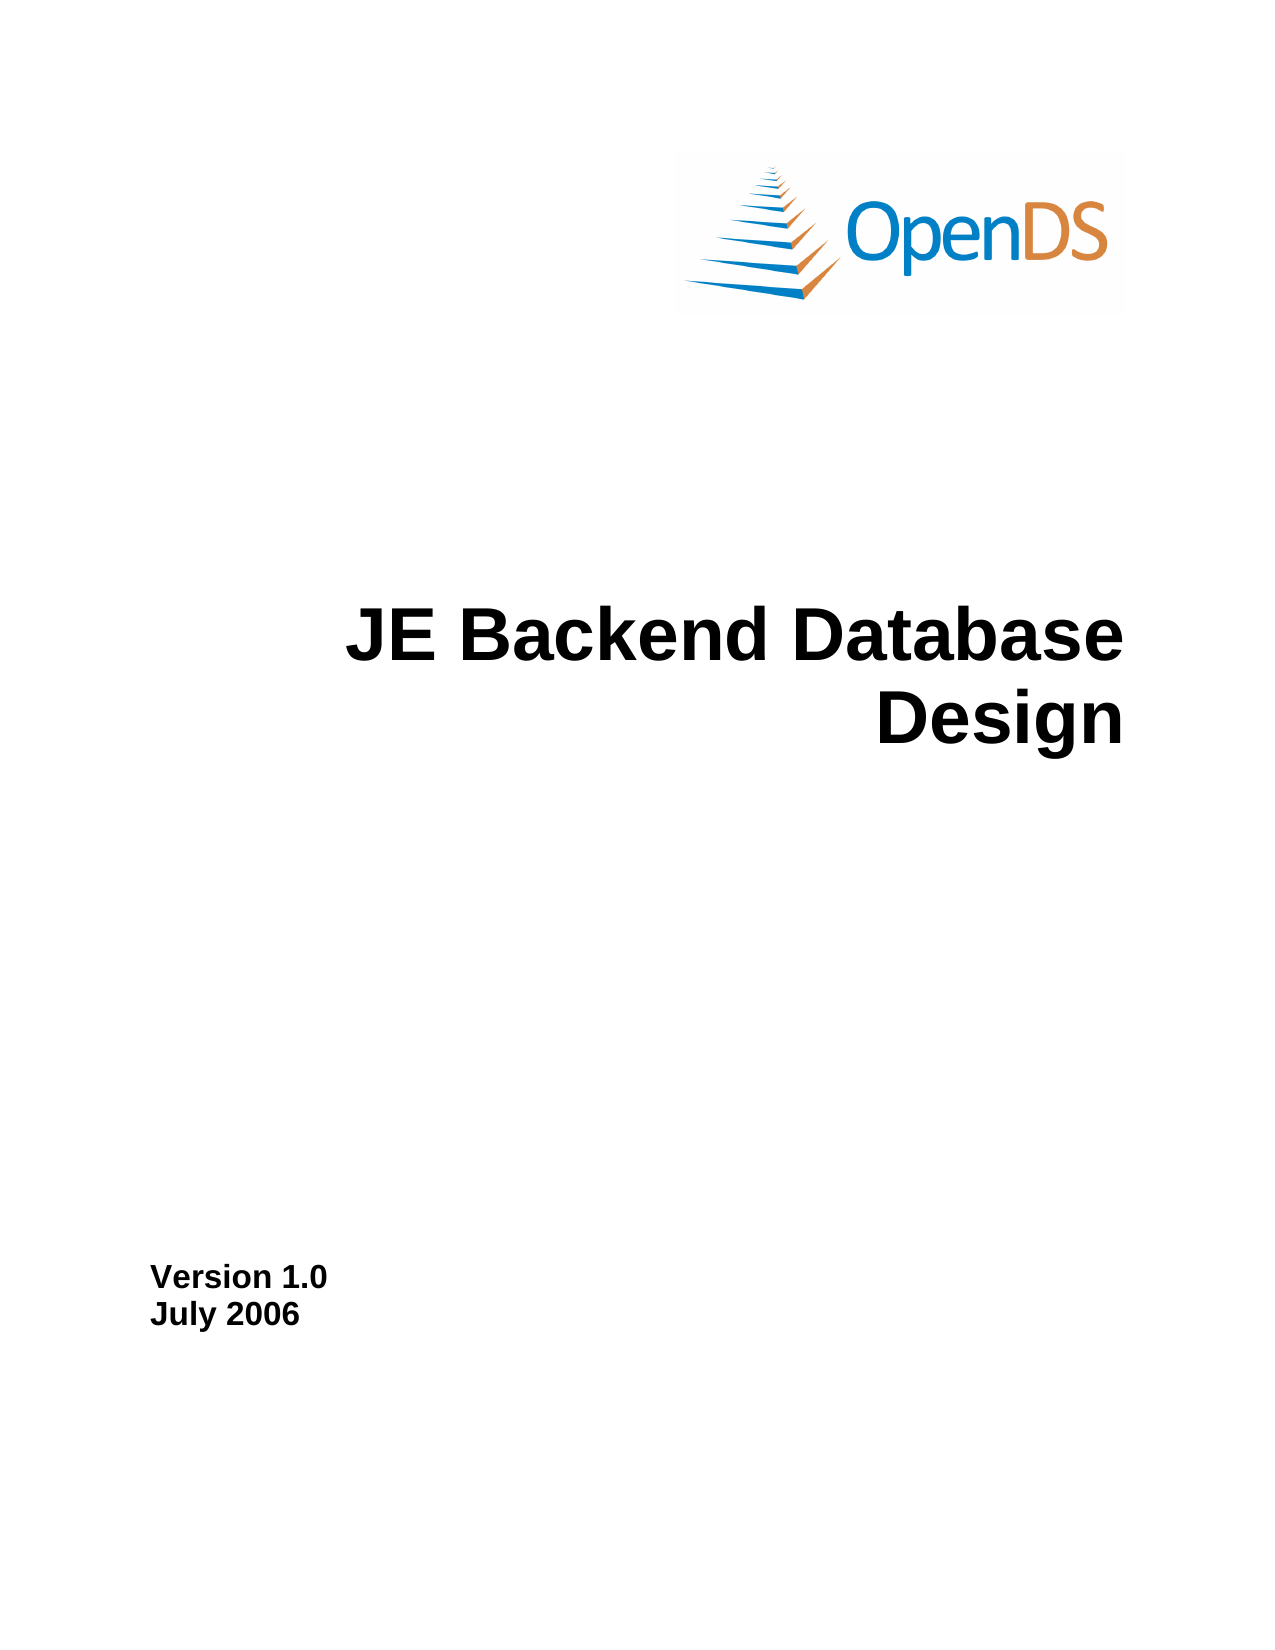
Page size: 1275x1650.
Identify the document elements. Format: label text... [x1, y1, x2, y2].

text July 2006 [150, 1296, 1125, 1333]
text Version 1.0 [150, 1258, 1125, 1296]
picture [675, 150, 1125, 315]
text JE Backend Database Design [150, 592, 1125, 759]
